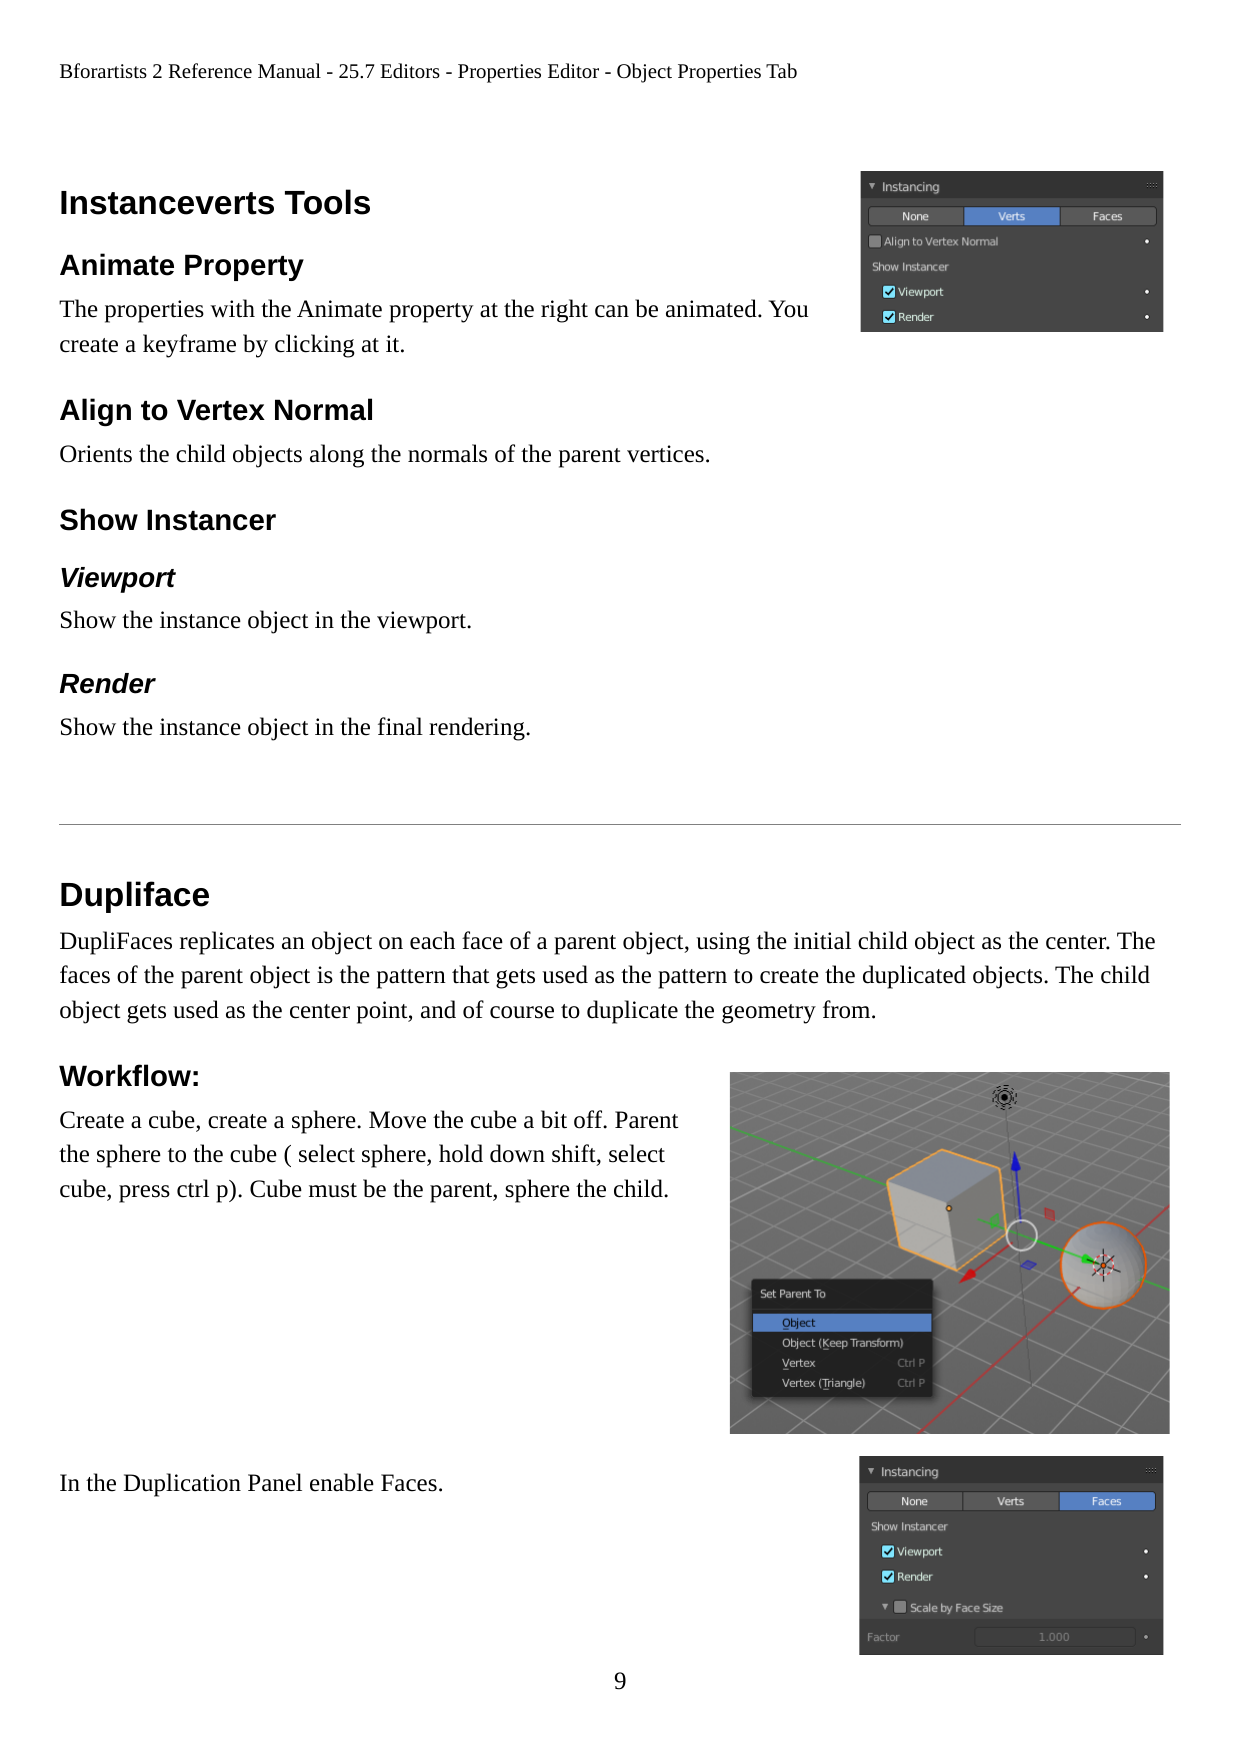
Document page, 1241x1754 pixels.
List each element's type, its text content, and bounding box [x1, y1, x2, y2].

subtitle [1164, 248, 1181, 282]
text Show the instance object in the viewport. [59, 606, 1181, 634]
picture [859, 1456, 1164, 1655]
subtitle Render [59, 667, 1181, 699]
text In the Duplication Panel enable Faces. [59, 1468, 859, 1497]
text The properties with the Animate property at the right can be animated. You create a keyframe by clicking at it. [59, 294, 1181, 358]
subtitle Dupliface [59, 875, 1181, 913]
text Show the instance object in the final rendering. [59, 712, 1181, 740]
text Orients the child objects along the normals of the parent vertices. [59, 439, 1181, 468]
subtitle Viewport [59, 561, 1181, 593]
picture [860, 171, 1164, 332]
subtitle Align to Vertex Normal [59, 393, 1181, 426]
text DupliFaces replicates an object on each face of a parent object, using the initial child object as the center. The faces of the parent object is the pattern that gets used as the pattern to create the duplicated objects. The child object gets used as the center point, and of course to duplicate the geometry from. [59, 926, 1181, 1023]
subtitle Show Instancer [59, 502, 1181, 536]
subtitle Instanceverts Tools [59, 182, 860, 221]
subtitle [1164, 182, 1181, 221]
subtitle Animate Property [59, 248, 860, 282]
subtitle Workflow: [59, 1058, 1181, 1092]
picture [729, 1072, 1170, 1434]
text Create a cube, create a sphere. Move the cube a bit off. Parent the sphere to the cube ( select sphere, hold down shift, select cube, press ctrl p). Cube must be the parent, sphere the child. [59, 1105, 729, 1202]
